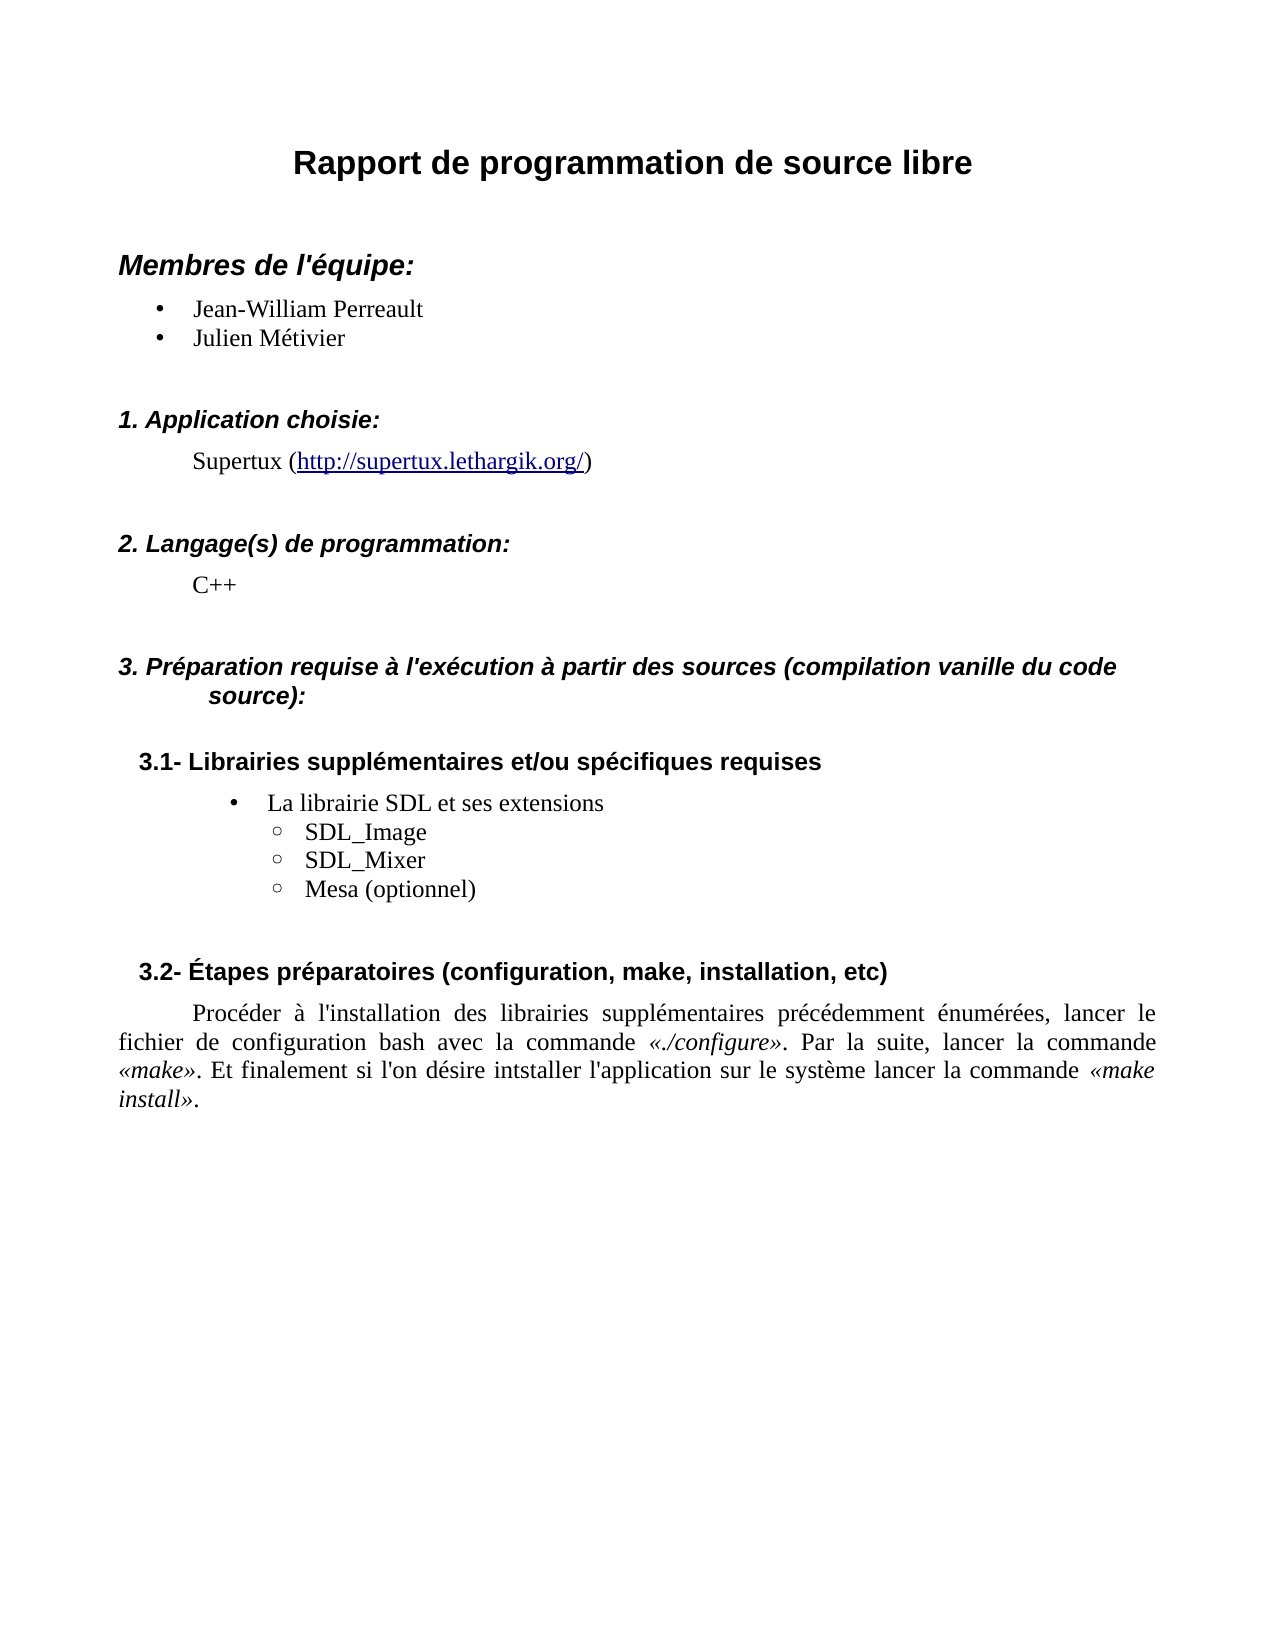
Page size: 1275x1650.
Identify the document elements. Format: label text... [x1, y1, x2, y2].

list La librairie SDL et ses extensions [229, 788, 1157, 817]
list SDL_Image [267, 817, 1157, 846]
text Supertux (http://supertux.lethargik.org/) [118, 446, 1157, 475]
subtitle 3.2- Étapes préparatoires (configuration, make, installation, etc) [118, 957, 1157, 985]
list SDL_Mixer [267, 846, 1157, 874]
list Julien Métivier [156, 323, 1157, 352]
subtitle 3.1- Librairies supplémentaires et/ou spécifiques requises [118, 747, 1157, 776]
list Mesa (optionnel) [267, 874, 1157, 903]
list Jean-William Perreault [156, 294, 1157, 323]
subtitle 1. Application choisie: [118, 405, 1157, 434]
subtitle 3. Préparation requise à l'exécution à partir des sources (compilation vanille du code source): [118, 652, 1157, 709]
subtitle 2. Langage(s) de programmation: [118, 529, 1157, 557]
text C++ [118, 570, 1157, 599]
subtitle Rapport de programmation de source libre [118, 143, 1157, 182]
subtitle Membres de l'équipe: [118, 248, 1157, 282]
text Procéder à l'installation des librairies supplémentaires précédemment énumérées, lancer le fichier de configuration bash avec la commande «./configure». Par la suite, lancer la commande «make». Et finalement si l'on désire intstaller l'application sur le système lancer la commande «make install». [118, 998, 1157, 1113]
